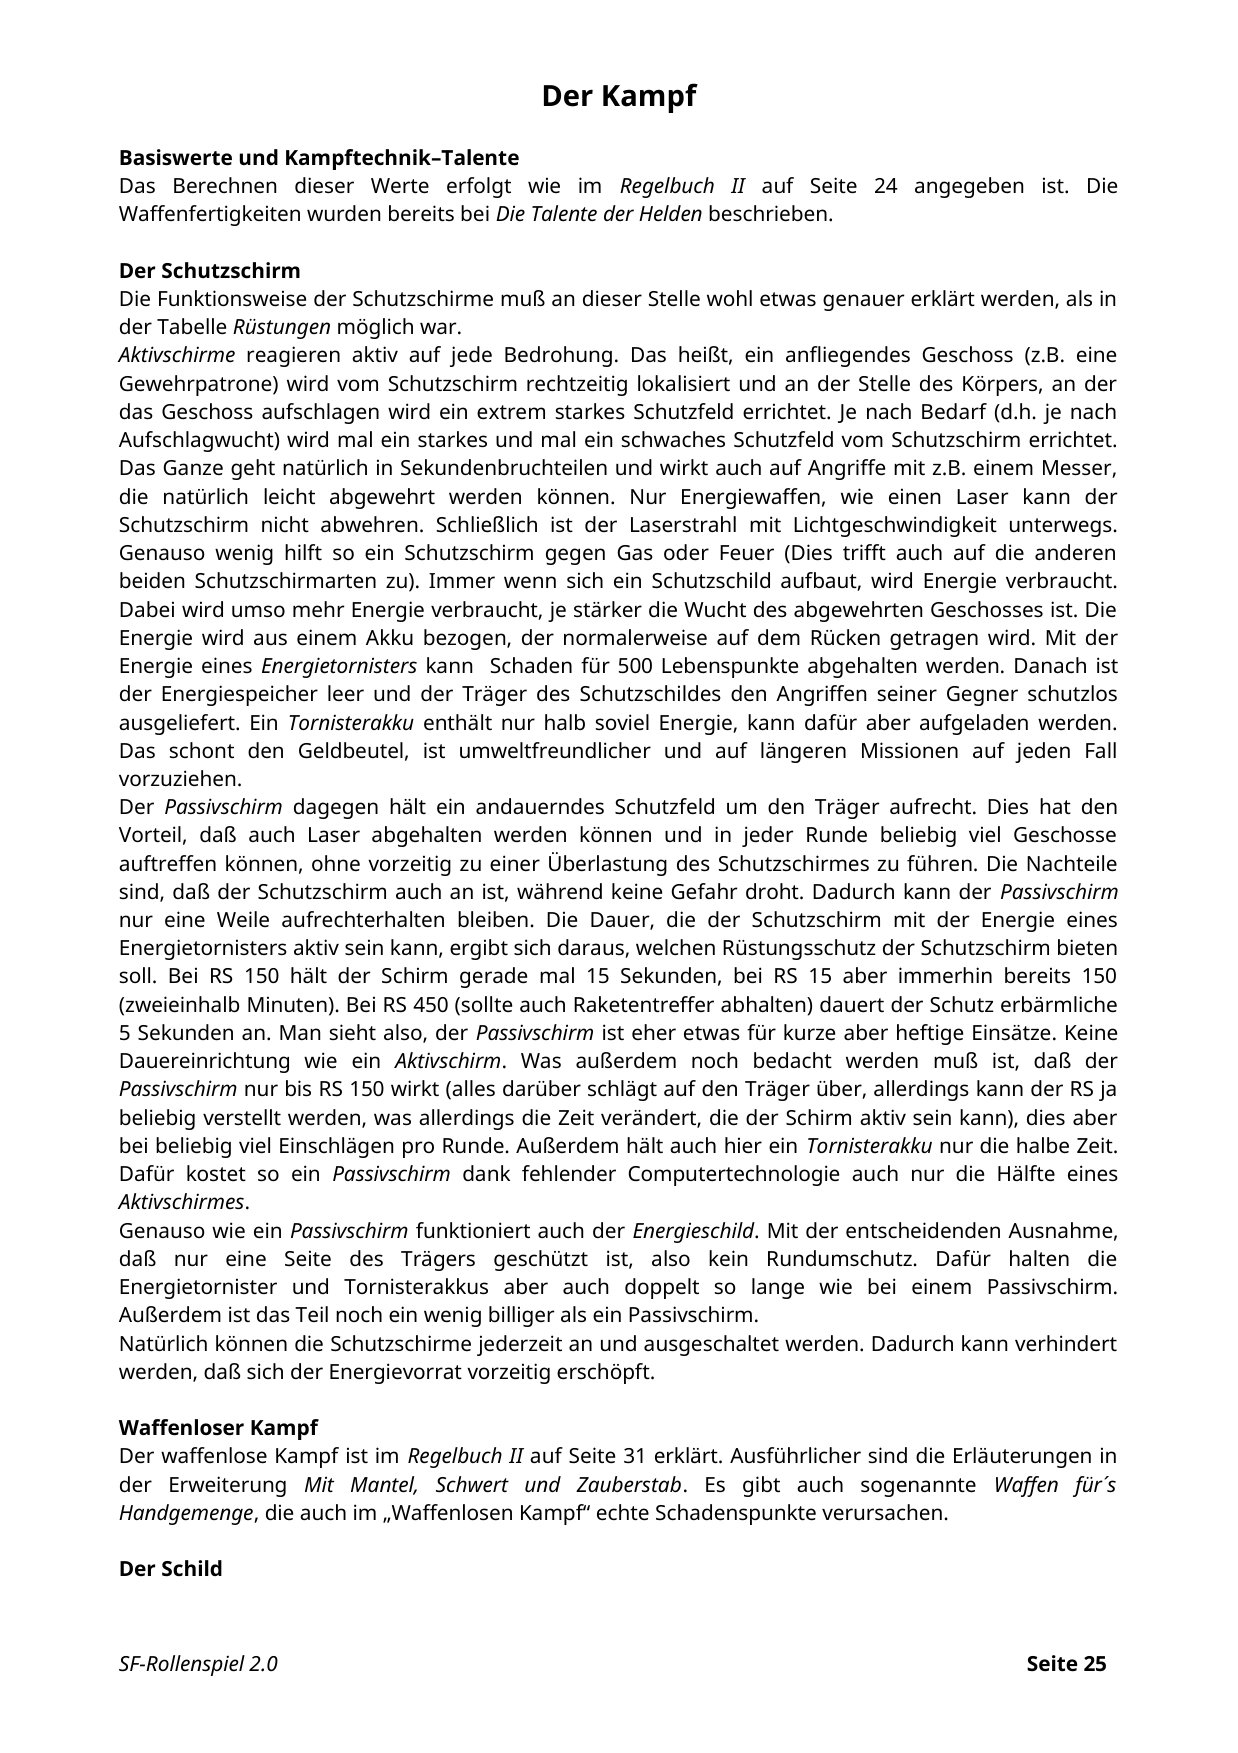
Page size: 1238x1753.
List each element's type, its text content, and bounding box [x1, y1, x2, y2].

text Aktivschirme reagieren aktiv auf jede Bedrohung. Das heißt, ein anfliegendes Geschoss (z.B. eine Gewehrpatrone) wird vom Schutzschirm rechtzeitig lokalisiert und an der Stelle des Körpers, an der das Geschoss aufschlagen wird ein extrem starkes Schutzfeld errichtet. Je nach Bedarf (d.h. je nach Aufschlagwucht) wird mal ein starkes und mal ein schwaches Schutzfeld vom Schutzschirm errichtet. Das Ganze geht natürlich in Sekundenbruchteilen und wirkt auch auf Angriffe mit z.B. einem Messer, die natürlich leicht abgewehrt werden können. Nur Energiewaffen, wie einen Laser kann der Schutzschirm nicht abwehren. Schließlich ist der Laserstrahl mit Lichtgeschwindigkeit unterwegs. Genauso wenig hilft so ein Schutzschirm gegen Gas oder Feuer (Dies trifft auch auf die anderen beiden Schutzschirmarten zu). Immer wenn sich ein Schutzschild aufbaut, wird Energie verbraucht. Dabei wird umso mehr Energie verbraucht, je stärker die Wucht des abgewehrten Geschosses ist. Die Energie wird aus einem Akku bezogen, der normalerweise auf dem Rücken getragen wird. Mit der Energie eines Energietornisters kann Schaden für 500 Lebenspunkte abgehalten werden. Danach ist der Energiespeicher leer und der Träger des Schutzschildes den Angriffen seiner Gegner schutzlos ausgeliefert. Ein Tornisterakku enthält nur halb soviel Energie, kann dafür aber aufgeladen werden. Das schont den Geldbeutel, ist umweltfreundlicher und auf längeren Missionen auf jeden Fall vorzuziehen. [119, 341, 1119, 792]
text Natürlich können die Schutzschirme jederzeit an und ausgeschaltet werden. Dadurch kann verhindert werden, daß sich der Energievorrat vorzeitig erschöpft. [119, 1329, 1119, 1385]
text Die Funktionsweise der Schutzschirme muß an dieser Stelle wohl etwas genauer erklärt werden, als in der Tabelle Rüstungen möglich war. [119, 284, 1119, 341]
text Basiswerte und Kampftechnik–Talente [119, 143, 1119, 171]
text Der Kampf [119, 75, 1119, 115]
text Der Schild [119, 1554, 1119, 1583]
text Der Passivschirm dagegen hält ein andauerndes Schutzfeld um den Träger aufrecht. Dies hat den Vorteil, daß auch Laser abgehalten werden können und in jeder Runde beliebig viel Geschosse auftreffen können, ohne vorzeitig zu einer Überlastung des Schutzschirmes zu führen. Die Nachteile sind, daß der Schutzschirm auch an ist, während keine Gefahr droht. Dadurch kann der Passivschirm nur eine Weile aufrechterhalten bleiben. Die Dauer, die der Schutzschirm mit der Energie eines Energietornisters aktiv sein kann, ergibt sich daraus, welchen Rüstungsschutz der Schutzschirm bieten soll. Bei RS 150 hält der Schirm gerade mal 15 Sekunden, bei RS 15 aber immerhin bereits 150 (zweieinhalb Minuten). Bei RS 450 (sollte auch Raketentreffer abhalten) dauert der Schutz erbärmliche 5 Sekunden an. Man sieht also, der Passivschirm ist eher etwas für kurze aber heftige Einsätze. Keine Dauereinrichtung wie ein Aktivschirm. Was außerdem noch bedacht werden muß ist, daß der Passivschirm nur bis RS 150 wirkt (alles darüber schlägt auf den Träger über, allerdings kann der RS ja beliebig verstellt werden, was allerdings die Zeit verändert, die der Schirm aktiv sein kann), dies aber bei beliebig viel Einschlägen pro Runde. Außerdem hält auch hier ein Tornisterakku nur die halbe Zeit. Dafür kostet so ein Passivschirm dank fehlender Computertechnologie auch nur die Hälfte eines Aktivschirmes. [119, 792, 1119, 1216]
text Das Berechnen dieser Werte erfolgt wie im Regelbuch II auf Seite 24 angegeben ist. Die Waffenfertigkeiten wurden bereits bei Die Talente der Helden beschrieben. [119, 171, 1119, 228]
text Waffenloser Kampf [119, 1413, 1119, 1442]
text Der Schutzschirm [119, 256, 1119, 284]
text Der waffenlose Kampf ist im Regelbuch II auf Seite 31 erklärt. Ausführlicher sind die Erläuterungen in der Erweiterung Mit Mantel, Schwert und Zauberstab. Es gibt auch sogenannte Waffen für´s Handgemenge, die auch im „Waffenlosen Kampf“ echte Schadenspunkte verursachen. [119, 1442, 1119, 1526]
text Genauso wie ein Passivschirm funktioniert auch der Energieschild. Mit der entscheidenden Ausnahme, daß nur eine Seite des Trägers geschützt ist, also kein Rundumschutz. Dafür halten die Energietornister und Tornisterakkus aber auch doppelt so lange wie bei einem Passivschirm. Außerdem ist das Teil noch ein wenig billiger als ein Passivschirm. [119, 1216, 1119, 1329]
